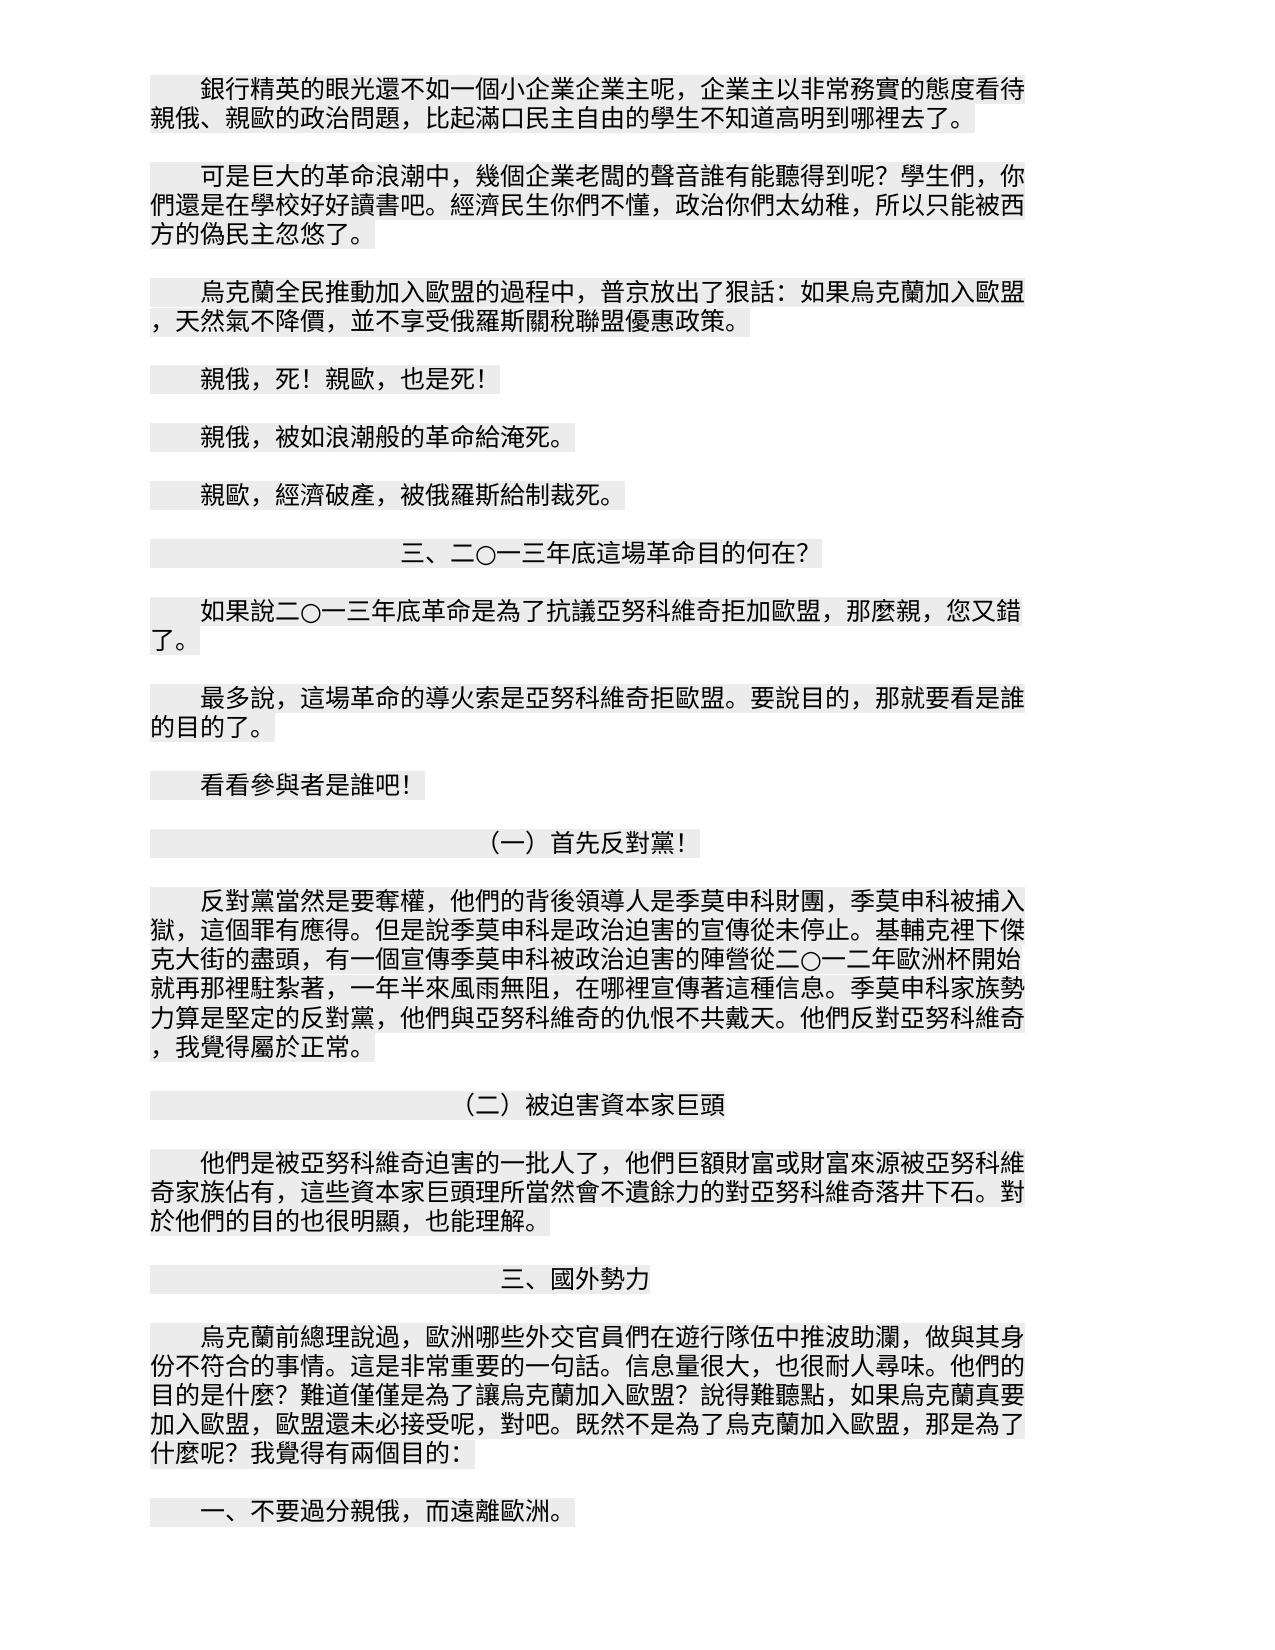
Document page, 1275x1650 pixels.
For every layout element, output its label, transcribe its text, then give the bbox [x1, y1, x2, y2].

text 銀行精英的眼光還不如一個小企業企業主呢，企業主以非常務實的態度看待 親俄、親歐的政治問題，比起滿口民主自由的學生不知道高明到哪裡去了。 可是巨大的革命浪潮中，幾個企業老闆的聲音誰有能聽得到呢？學生們，你 們還是在學校好好讀書吧。經濟民生你們不懂，政治你們太幼稚，所以只能被西 方的偽民主忽悠了。 烏克蘭全民推動加入歐盟的過程中，普京放出了狠話：如果烏克蘭加入歐盟 ，天然氣不降價，並不享受俄羅斯關稅聯盟優惠政策。 親俄，死！親歐，也是死！ 親俄，被如浪潮般的革命給淹死。 親歐，經濟破產，被俄羅斯給制裁死。 三、二○一三年底這場革命目的何在？ 如果說二○一三年底革命是為了抗議亞努科維奇拒加歐盟，那麼親，您又錯 了。 最多說，這場革命的導火索是亞努科維奇拒歐盟。要說目的，那就要看是誰 的目的了。 看看參與者是誰吧！ （一）首先反對黨！ 反對黨當然是要奪權，他們的背後領導人是季莫申科財團，季莫申科被捕入 獄，這個罪有應得。但是說季莫申科是政治迫害的宣傳從未停止。基輔克裡下傑 克大街的盡頭，有一個宣傳季莫申科被政治迫害的陣營從二○一二年歐洲杯開始 就再那裡駐紮著，一年半來風雨無阻，在哪裡宣傳著這種信息。季莫申科家族勢 力算是堅定的反對黨，他們與亞努科維奇的仇恨不共戴天。他們反對亞努科維奇 ，我覺得屬於正常。 （二）被迫害資本家巨頭 他們是被亞努科維奇迫害的一批人了，他們巨額財富或財富來源被亞努科維 奇家族佔有，這些資本家巨頭理所當然會不遺餘力的對亞努科維奇落井下石。對 於他們的目的也很明顯，也能理解。 三、國外勢力 烏克蘭前總理說過，歐洲哪些外交官員們在遊行隊伍中推波助瀾，做與其身 份不符合的事情。這是非常重要的一句話。信息量很大，也很耐人尋味。他們的 目的是什麼？難道僅僅是為了讓烏克蘭加入歐盟？說得難聽點，如果烏克蘭真要 加入歐盟，歐盟還未必接受呢，對吧。既然不是為了烏克蘭加入歐盟，那是為了 什麼呢？我覺得有兩個目的： 一、不要過分親俄，而遠離歐洲。 [150, 75, 1125, 1555]
